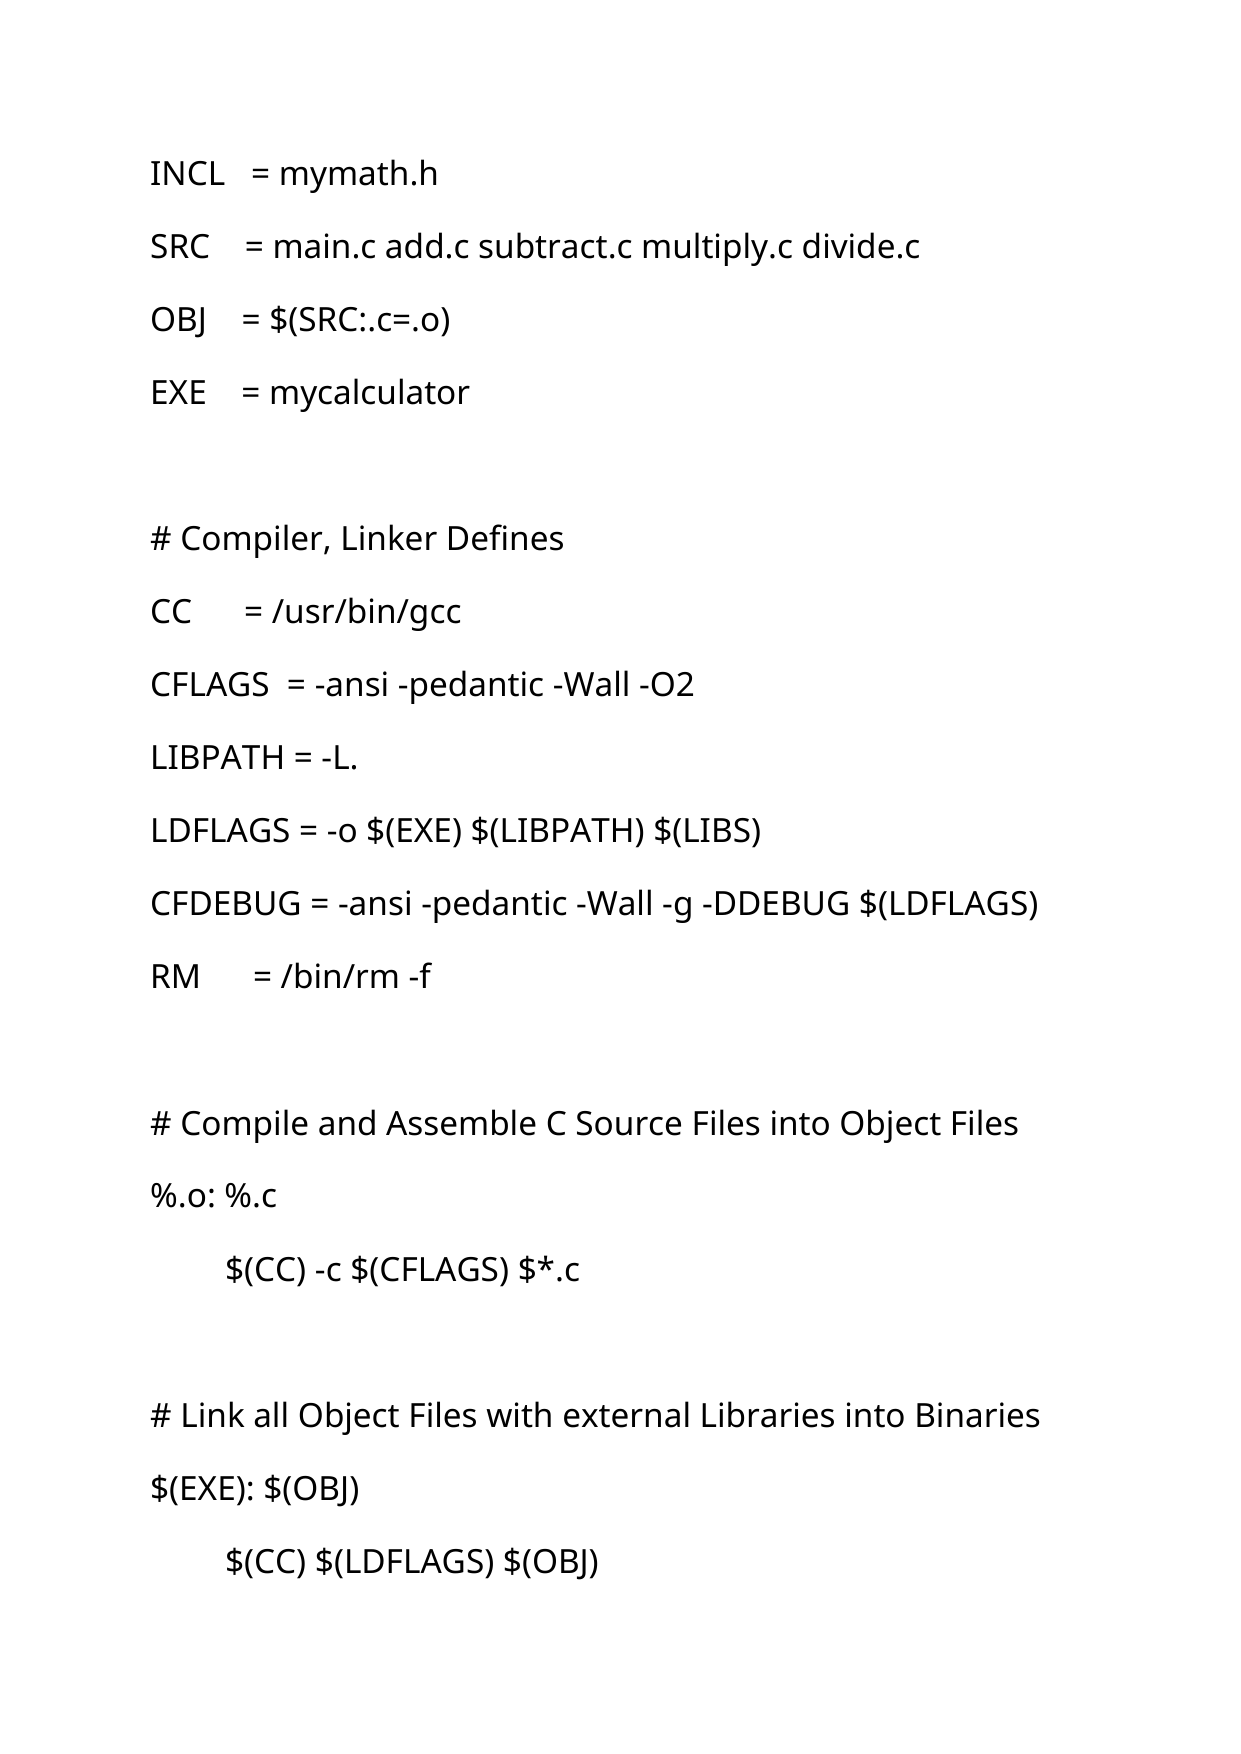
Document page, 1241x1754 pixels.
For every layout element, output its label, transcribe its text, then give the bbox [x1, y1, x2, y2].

text $(CC) $(LDFLAGS) $(OBJ) [150, 1537, 1090, 1583]
text # Compiler, Linker Defines [150, 515, 1090, 561]
text EXE = mycalculator [150, 369, 1090, 414]
text LIBPATH = -L. [150, 734, 1090, 779]
text # Link all Object Files with external Libraries into Binaries [150, 1391, 1090, 1437]
text # Compile and Assemble C Source Files into Object Files [150, 1099, 1090, 1145]
text LDFLAGS = -o $(EXE) $(LIBPATH) $(LIBS) [150, 807, 1090, 853]
text $(EXE): $(OBJ) [150, 1464, 1090, 1510]
text CFLAGS = -ansi -pedantic -Wall -O2 [150, 661, 1090, 707]
text CFDEBUG = -ansi -pedantic -Wall -g -DDEBUG $(LDFLAGS) [150, 880, 1090, 926]
text INCL = mymath.h [150, 150, 1090, 195]
text $(CC) -c $(CFLAGS) $*.c [150, 1245, 1090, 1291]
text CC = /usr/bin/gcc [150, 588, 1090, 633]
text SRC = main.c add.c subtract.c multiply.c divide.c [150, 223, 1090, 268]
text %.o: %.c [150, 1172, 1090, 1218]
text RM = /bin/rm -f [150, 953, 1090, 999]
text OBJ = $(SRC:.c=.o) [150, 296, 1090, 341]
